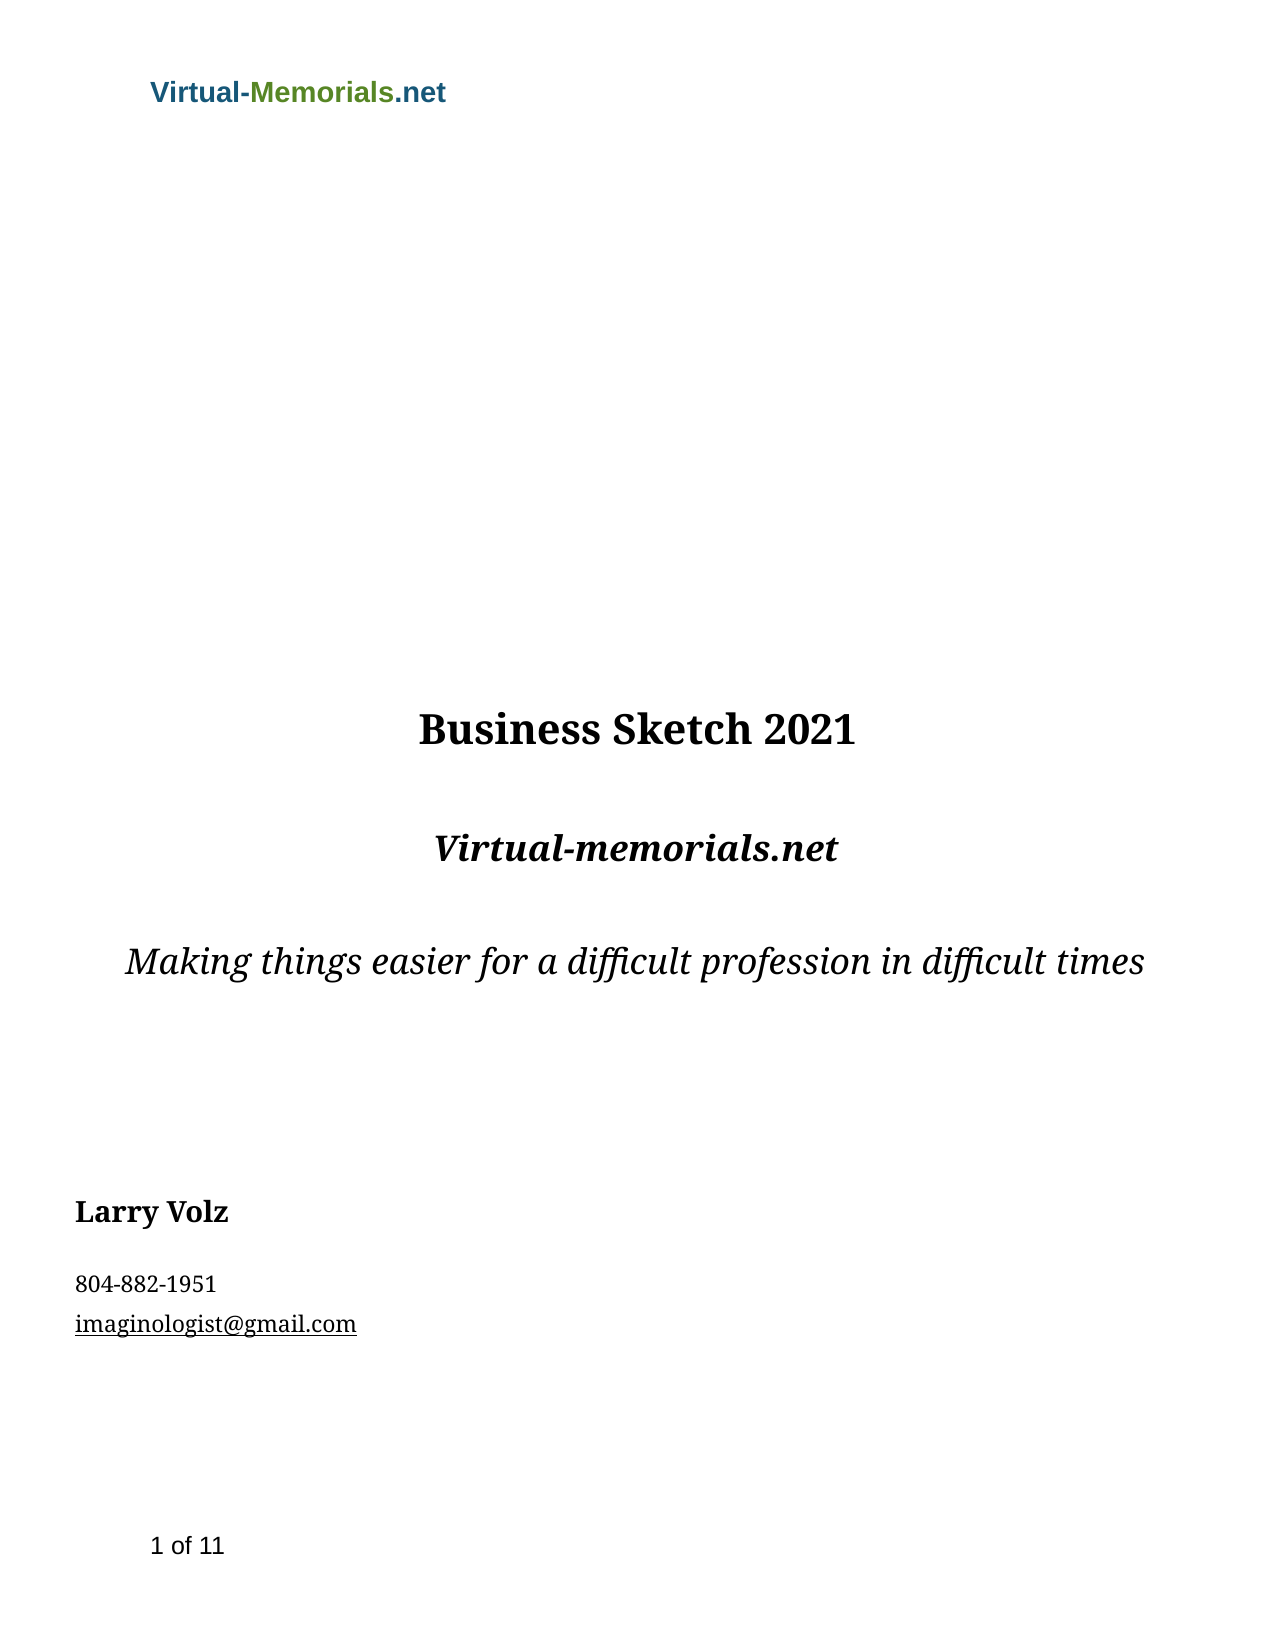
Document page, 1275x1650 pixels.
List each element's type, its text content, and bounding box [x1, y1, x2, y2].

text Making things easier for a difficult profession in difficult times [75, 936, 1200, 984]
subtitle Business Sketch 2021 [75, 700, 1200, 757]
subtitle Larry Volz [75, 1191, 1200, 1231]
text 804-882-1951 [75, 1267, 1200, 1299]
text imaginologist@gmail.com [75, 1308, 1200, 1339]
subtitle Virtual-memorials.net [75, 823, 1200, 872]
